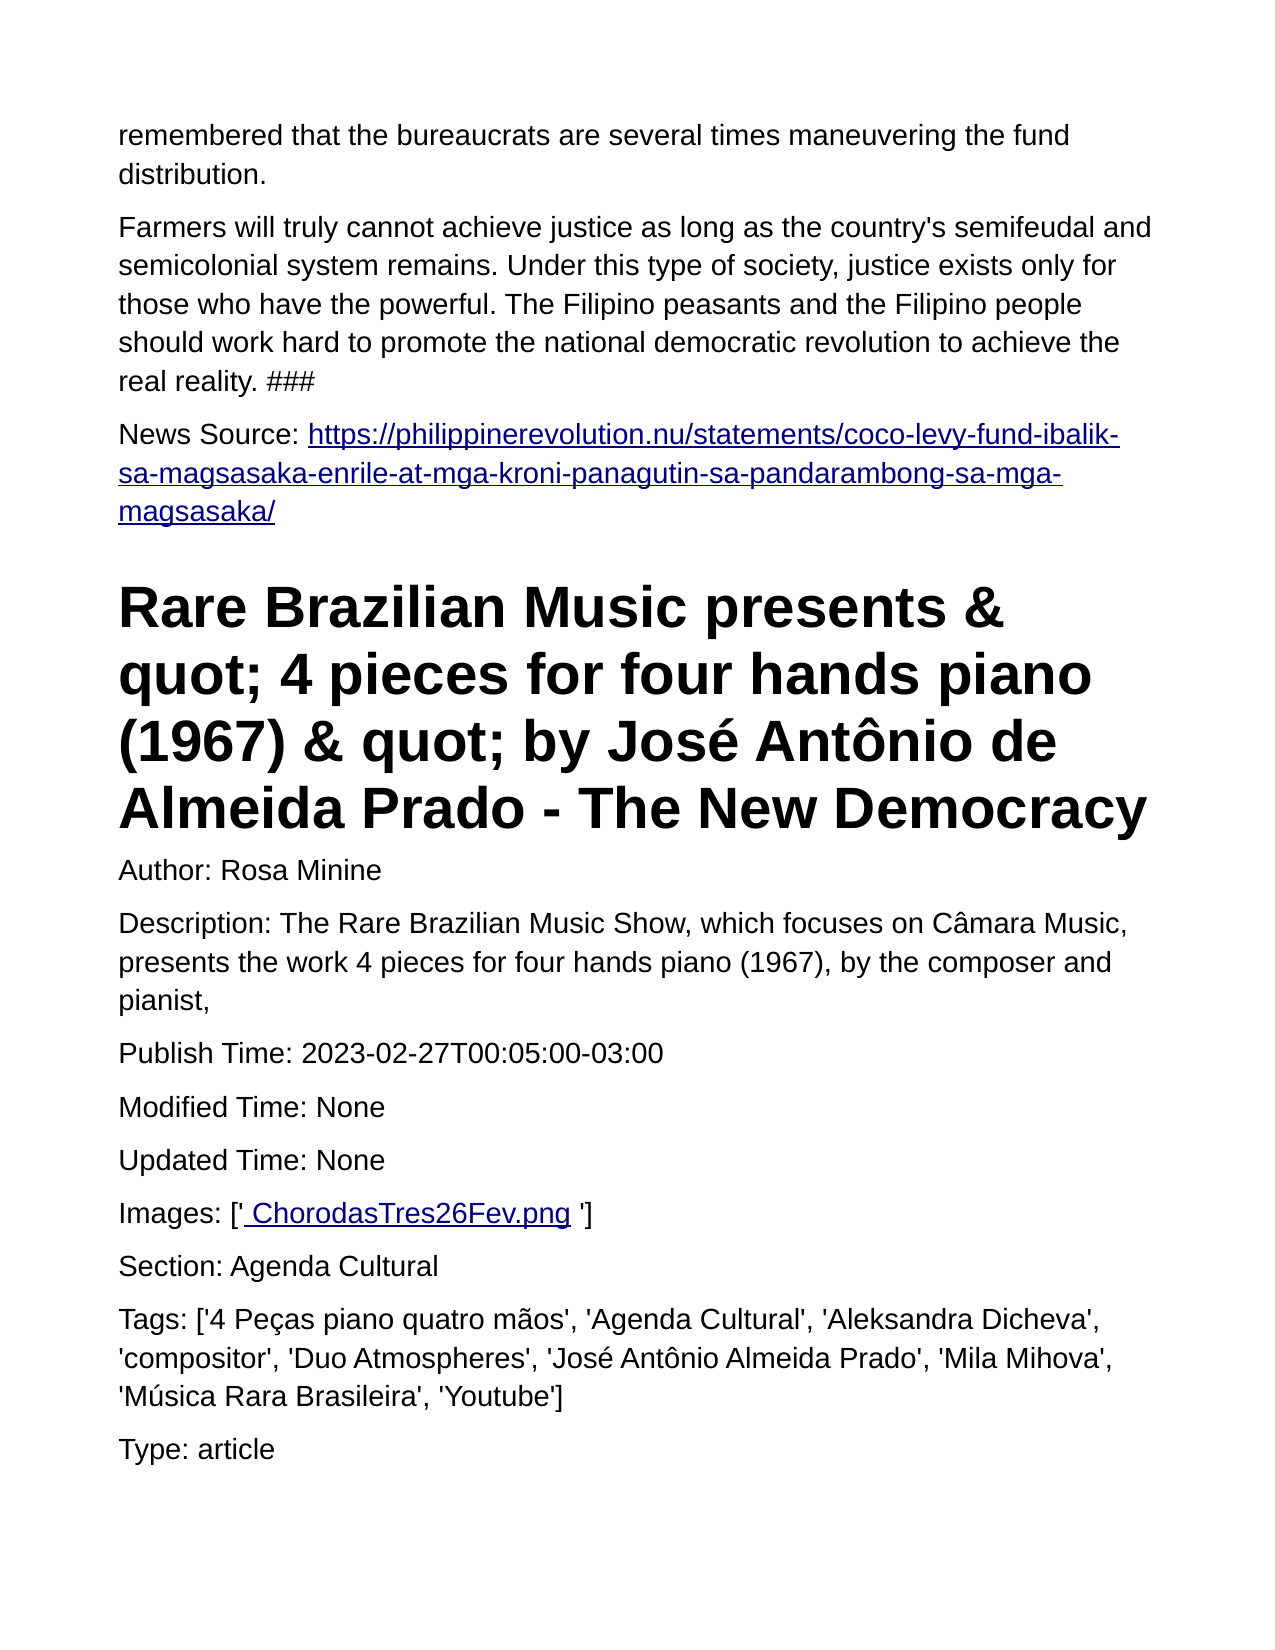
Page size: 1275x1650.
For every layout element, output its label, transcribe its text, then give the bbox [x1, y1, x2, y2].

text Farmers will truly cannot achieve justice as long as the country's semifeudal and semicolonial system remains. Under this type of society, justice exists only for those who have the powerful. The Filipino peasants and the Filipino people should work hard to promote the national democratic revolution to achieve the real reality. ### [118, 210, 1157, 397]
text News Source: https://philippinerevolution.nu/statements/coco-levy-fund-ibalik-sa-magsasaka-enrile-at-mga-kroni-panagutin-sa-pandarambong-sa-mga-magsasaka/ [118, 417, 1157, 528]
text Description: The Rare Brazilian Music Show, which focuses on Câmara Music, presents the work 4 pieces for four hands piano (1967), by the composer and pianist, [118, 906, 1157, 1017]
text Section: Agenda Cultural [118, 1249, 1157, 1282]
text Updated Time: None [118, 1143, 1157, 1176]
text Modified Time: None [118, 1089, 1157, 1123]
text Author: Rosa Minine [118, 853, 1157, 887]
text Images: [' ChorodasTres26Fev.png '] [118, 1196, 1157, 1229]
text Tags: ['4 Peças piano quatro mãos', 'Agenda Cultural', 'Aleksandra Dicheva', 'compositor', 'Duo Atmospheres', 'José Antônio Almeida Prado', 'Mila Mihova', 'Música Rara Brasileira', 'Youtube'] [118, 1302, 1157, 1413]
text Publish Time: 2023-02-27T00:05:00-03:00 [118, 1036, 1157, 1070]
text Type: article [118, 1432, 1157, 1466]
subtitle Rare Brazilian Music presents & quot; 4 pieces for four hands piano (1967) & quot; by José Antônio de Almeida Prado - The New Democracy [118, 572, 1157, 841]
text remembered that the bureaucrats are several times maneuvering the fund distribution. [118, 118, 1157, 190]
